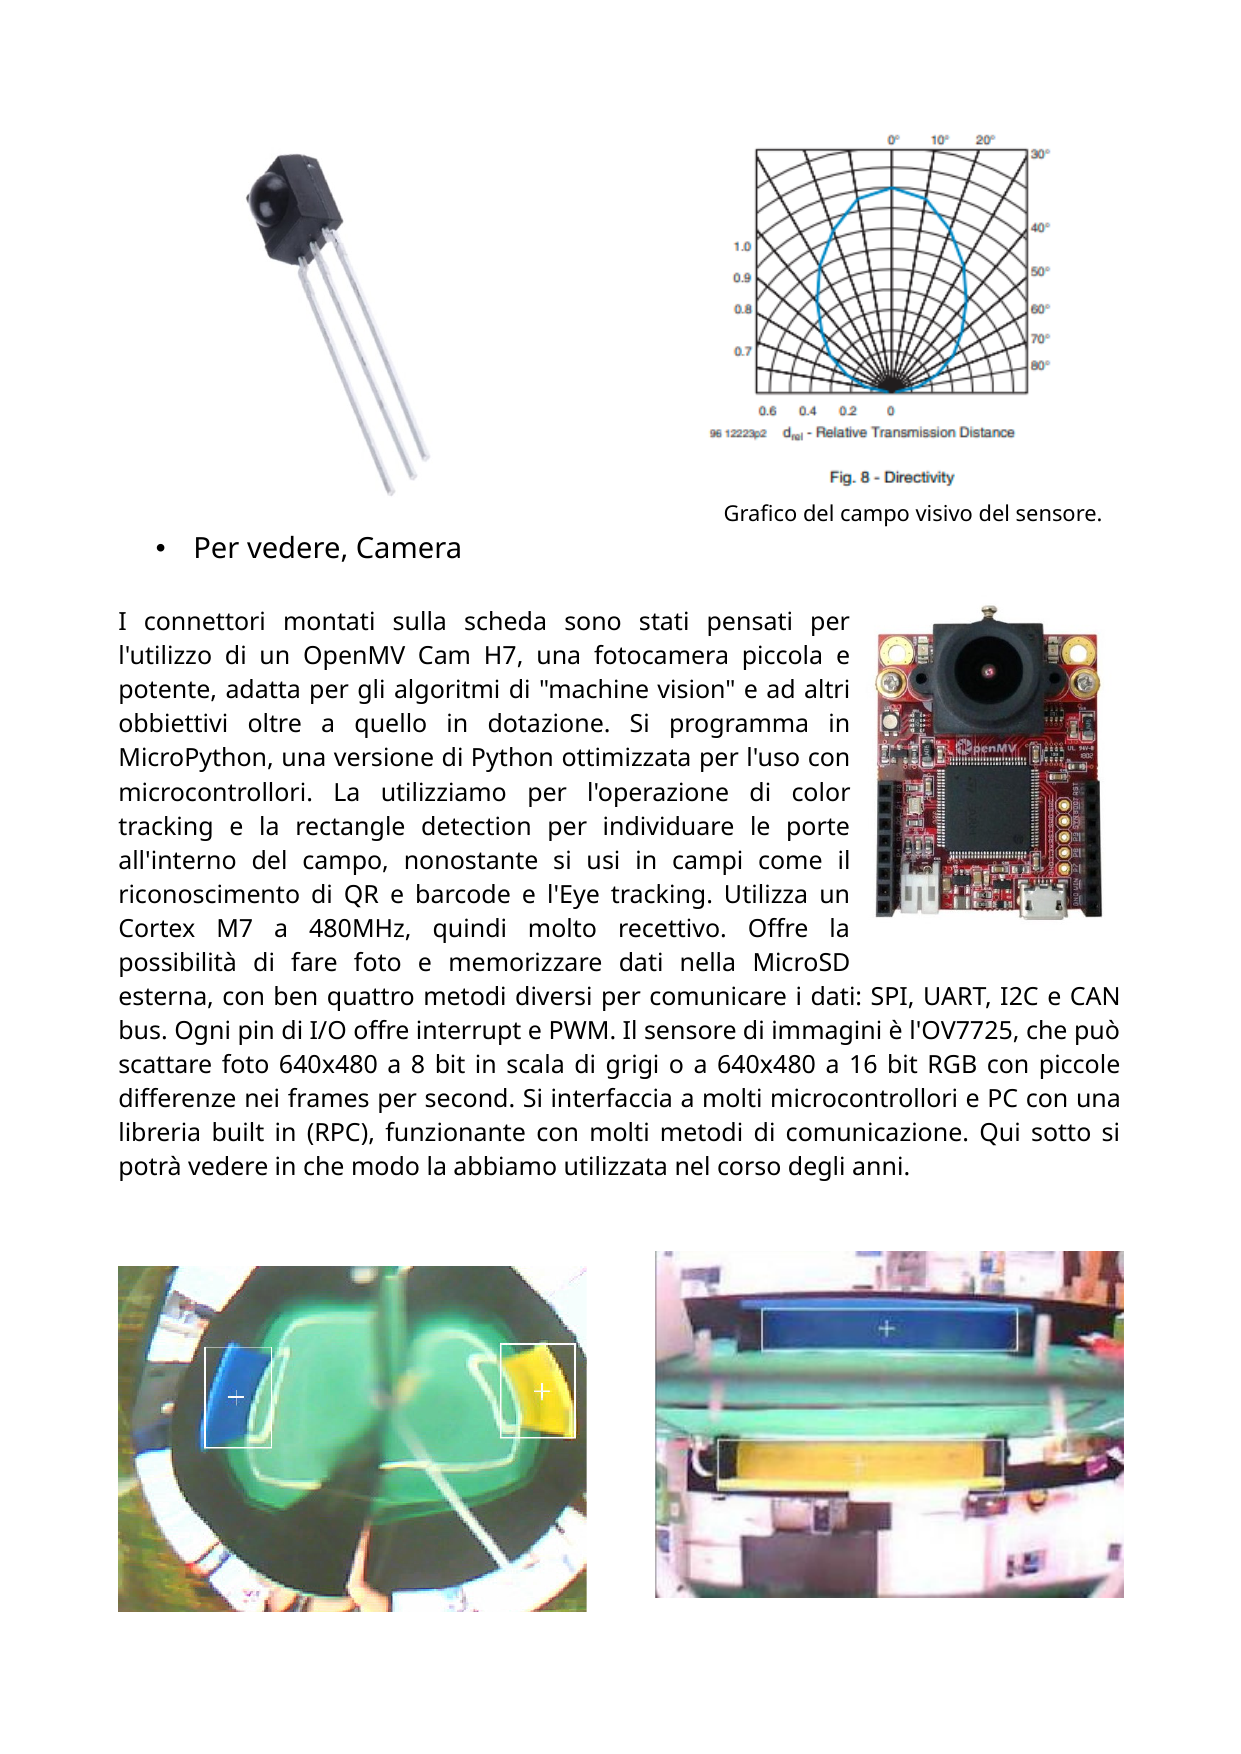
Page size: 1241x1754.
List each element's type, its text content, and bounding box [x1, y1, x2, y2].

picture [655, 1251, 1124, 1598]
text I connettori montati sulla scheda sono stati pensati per l'utilizzo di un OpenMV Cam H7, una fotocamera piccola e potente, adatta per gli algoritmi di "machine vision" e ad altri obbiettivi oltre a quello in dotazione. Si programma in MicroPython, una versione di Python ottimizzata per l'uso con microcontrollori. La utilizziamo per l'operazione di color tracking e la rectangle detection per individuare le porte all'interno del campo, nonostante si usi in campi come il riconoscimento di QR e barcode e l'Eye tracking. Utilizza un Cortex M7 a 480MHz, quindi molto recettivo. Offre la possibilità di fare foto e memorizzare dati nella MicroSD esterna, con ben quattro metodi diversi per comunicare i dati: SPI, UART, I2C e CAN bus. Ogni pin di I/O offre interrupt e PWM. Il sensore di immagini è l'OV7725, che può scattare foto 640x480 a 8 bit in scala di grigi o a 640x480 a 16 bit RGB con piccole differenze nei frames per second. Si interfaccia a molti microcontrollori e PC con una libreria built in (RPC), funzionante con molti metodi di comunicazione. Qui sotto si potrà vedere in che modo la abbiamo utilizzata nel corso degli anni. [118, 604, 1122, 1183]
text Grafico del campo visivo del sensore. [118, 118, 1122, 527]
picture [118, 1266, 587, 1612]
picture [851, 591, 1124, 949]
list Per vedere, Camera [156, 527, 1122, 567]
picture [706, 118, 1077, 497]
picture [236, 141, 437, 498]
